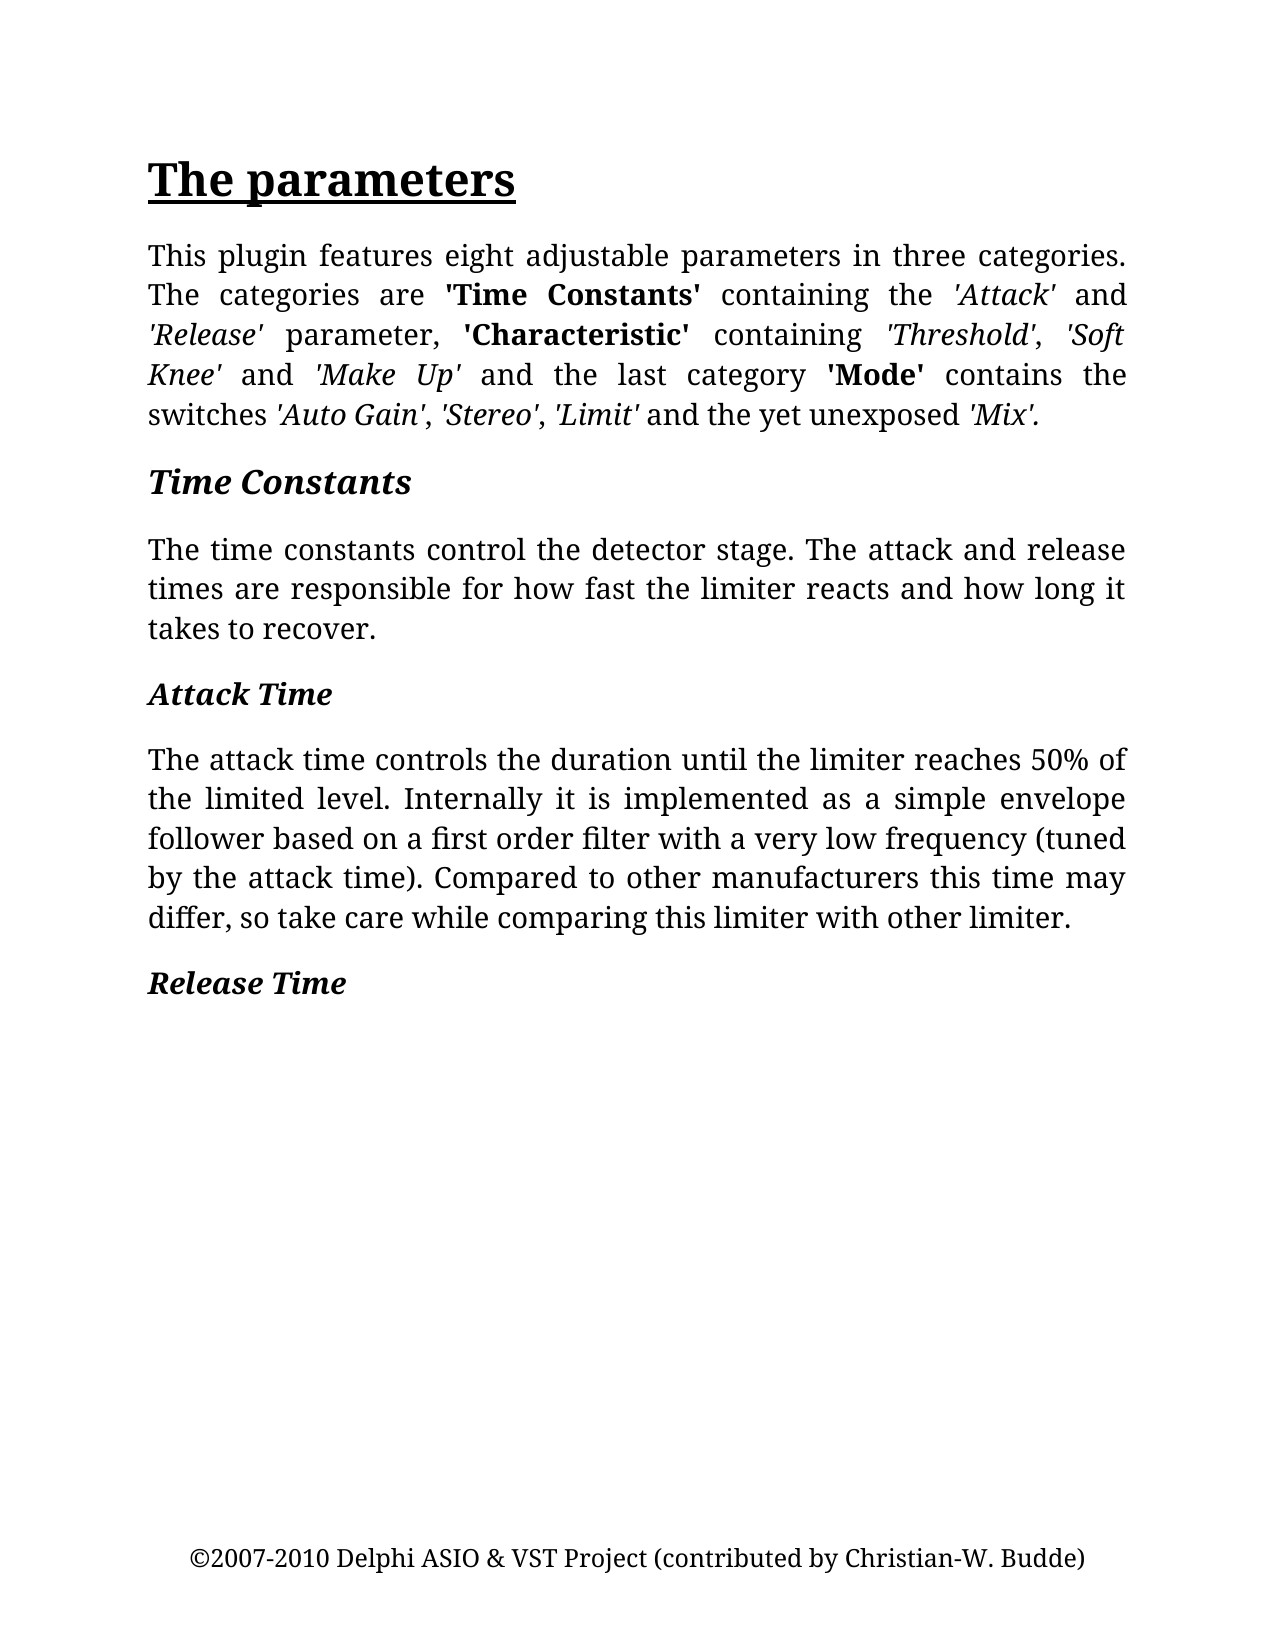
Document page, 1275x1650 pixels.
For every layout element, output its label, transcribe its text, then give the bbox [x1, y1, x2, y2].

text The attack time controls the duration until the limiter reaches 50% of the limited level. Internally it is implemented as a simple envelope follower based on a first order filter with a very low frequency (tuned by the attack time). Compared to other manufacturers this time may differ, so take care while comparing this limiter with other limiter. [148, 739, 1127, 937]
text The time constants control the detector stage. The attack and release times are responsible for how fast the limiter reacts and how long it takes to recover. [148, 529, 1127, 648]
text This plugin features eight adjustable parameters in three categories. The categories are 'Time Constants' containing the 'Attack' and 'Release' parameter, 'Characteristic' containing 'Threshold', 'Soft Knee' and 'Make Up' and the last category 'Mode' contains the switches 'Auto Gain', 'Stereo', 'Limit' and the yet unexposed 'Mix'. [148, 235, 1127, 433]
subtitle Release Time [148, 962, 1127, 1003]
subtitle Attack Time [148, 673, 1127, 714]
subtitle The parameters [148, 148, 1127, 210]
subtitle Time Constants [148, 458, 1127, 504]
